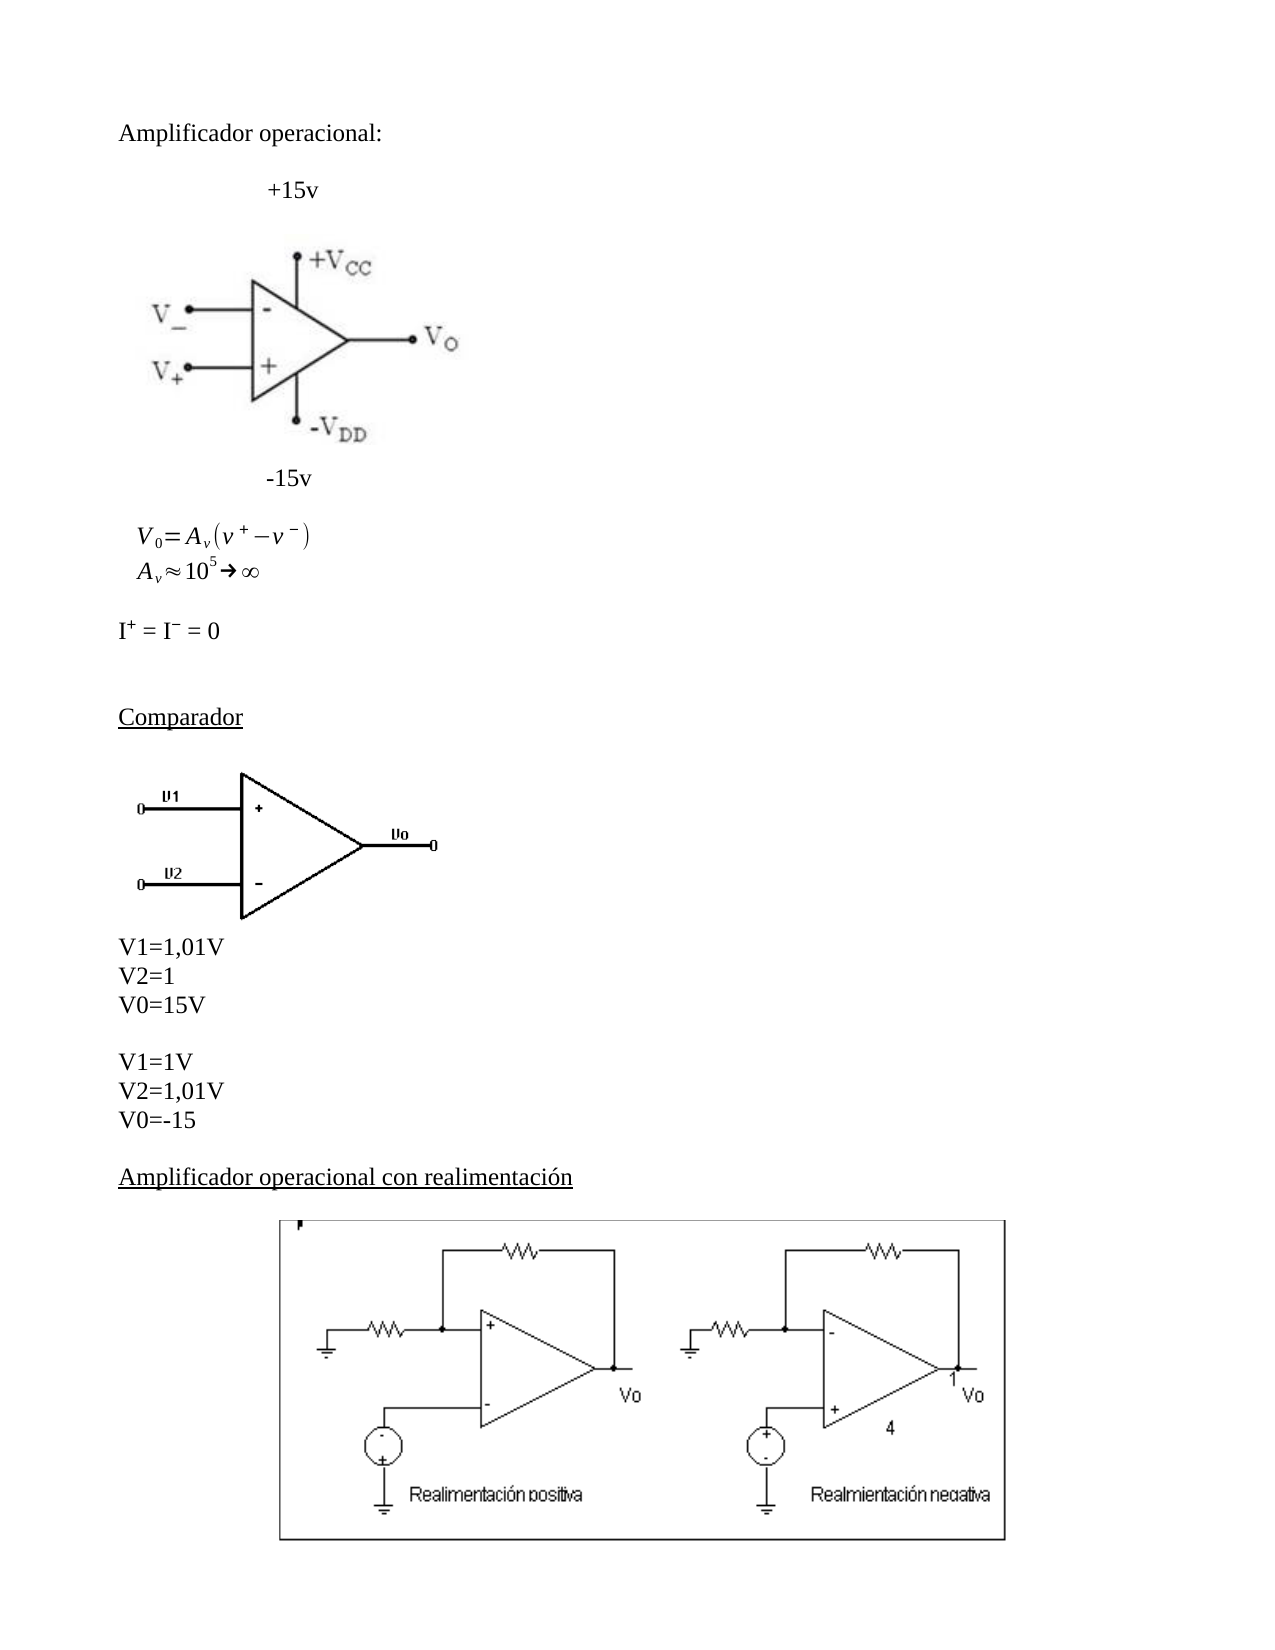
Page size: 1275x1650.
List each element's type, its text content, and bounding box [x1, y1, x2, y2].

text V0=15V [118, 990, 1157, 1019]
text -15v [118, 463, 1157, 492]
text Amplificador operacional: [118, 118, 1157, 147]
text I⁺ = I⁻ = 0 [118, 616, 1157, 645]
text Amplificador operacional con realimentación [118, 1162, 1157, 1191]
text V0=-15 [118, 1105, 1157, 1134]
text V1=1V [118, 1047, 1157, 1076]
text V2=1 [118, 961, 1157, 990]
text V2=1,01V [118, 1076, 1157, 1105]
text Comparador [118, 702, 1157, 731]
picture [279, 1220, 1009, 1544]
picture [127, 763, 444, 927]
picture [134, 234, 476, 445]
text +15v [118, 176, 1157, 204]
text V1=1,01V [118, 932, 1157, 961]
